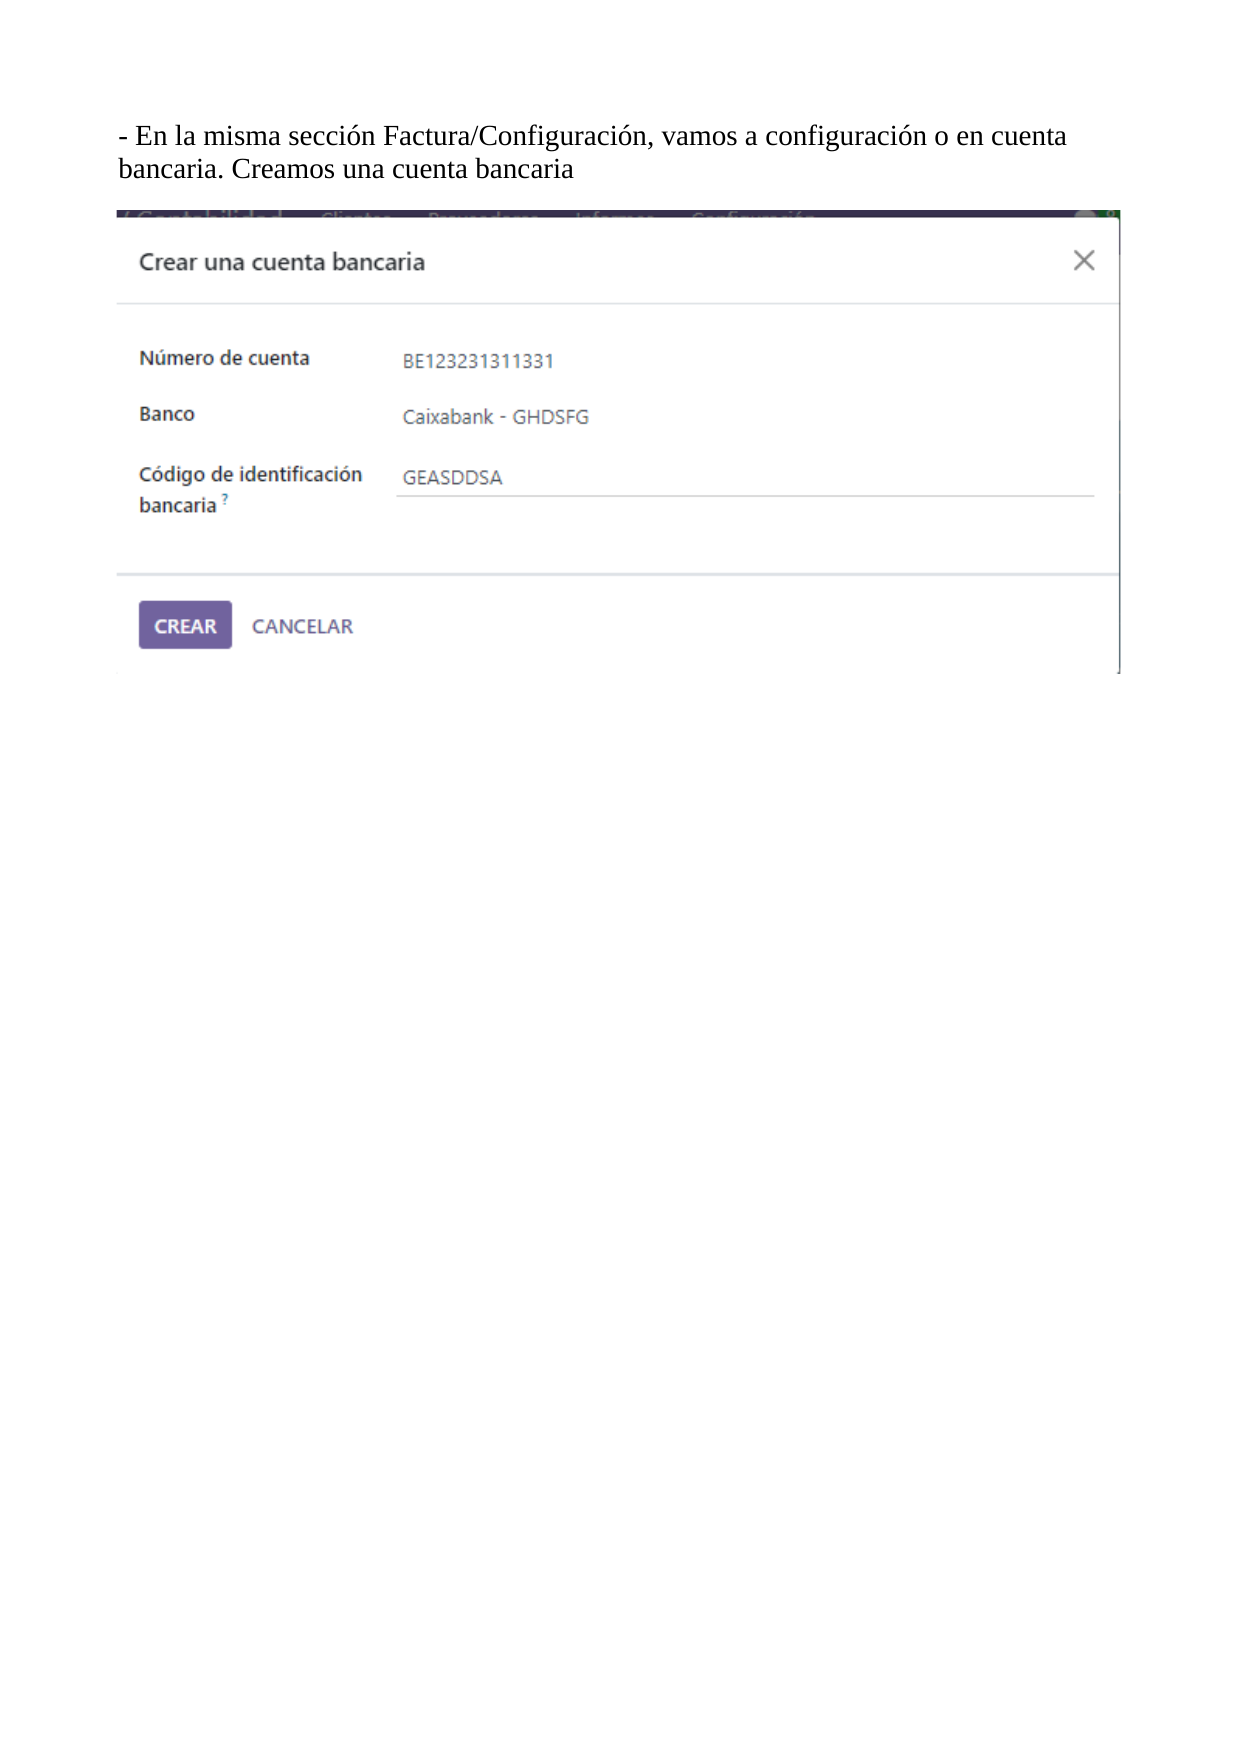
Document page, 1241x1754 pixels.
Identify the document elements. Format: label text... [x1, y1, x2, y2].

picture [116, 210, 1121, 674]
text - En la misma sección Factura/Configuración, vamos a configuración o en cuenta bancaria. Creamos una cuenta bancaria [118, 118, 1122, 185]
